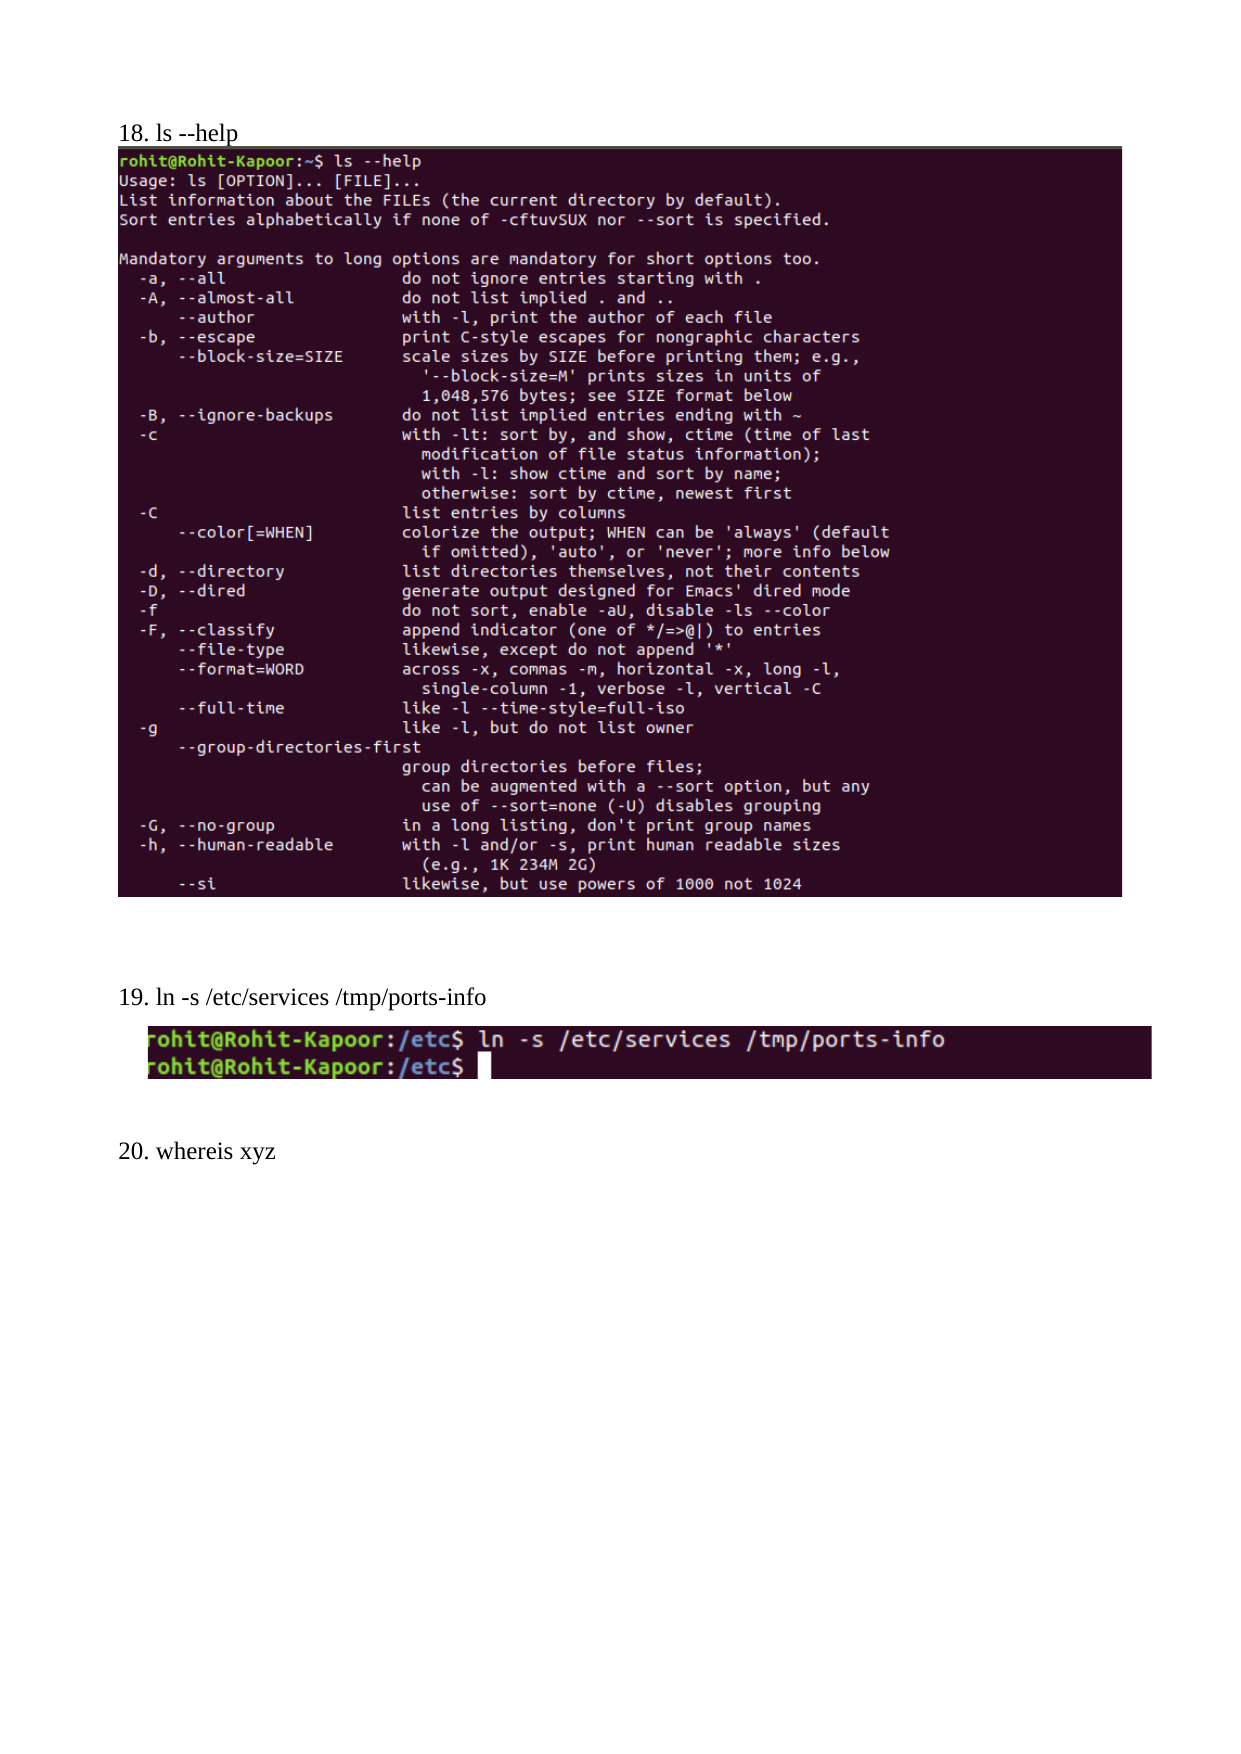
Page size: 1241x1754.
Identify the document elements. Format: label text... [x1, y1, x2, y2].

picture [147, 1026, 1152, 1079]
text 20. whereis xyz [118, 1136, 1122, 1165]
text 18. ls --help [118, 118, 1122, 146]
text 19. ln -s /etc/services /tmp/ports-info [118, 982, 1122, 1011]
picture [118, 146, 1123, 897]
